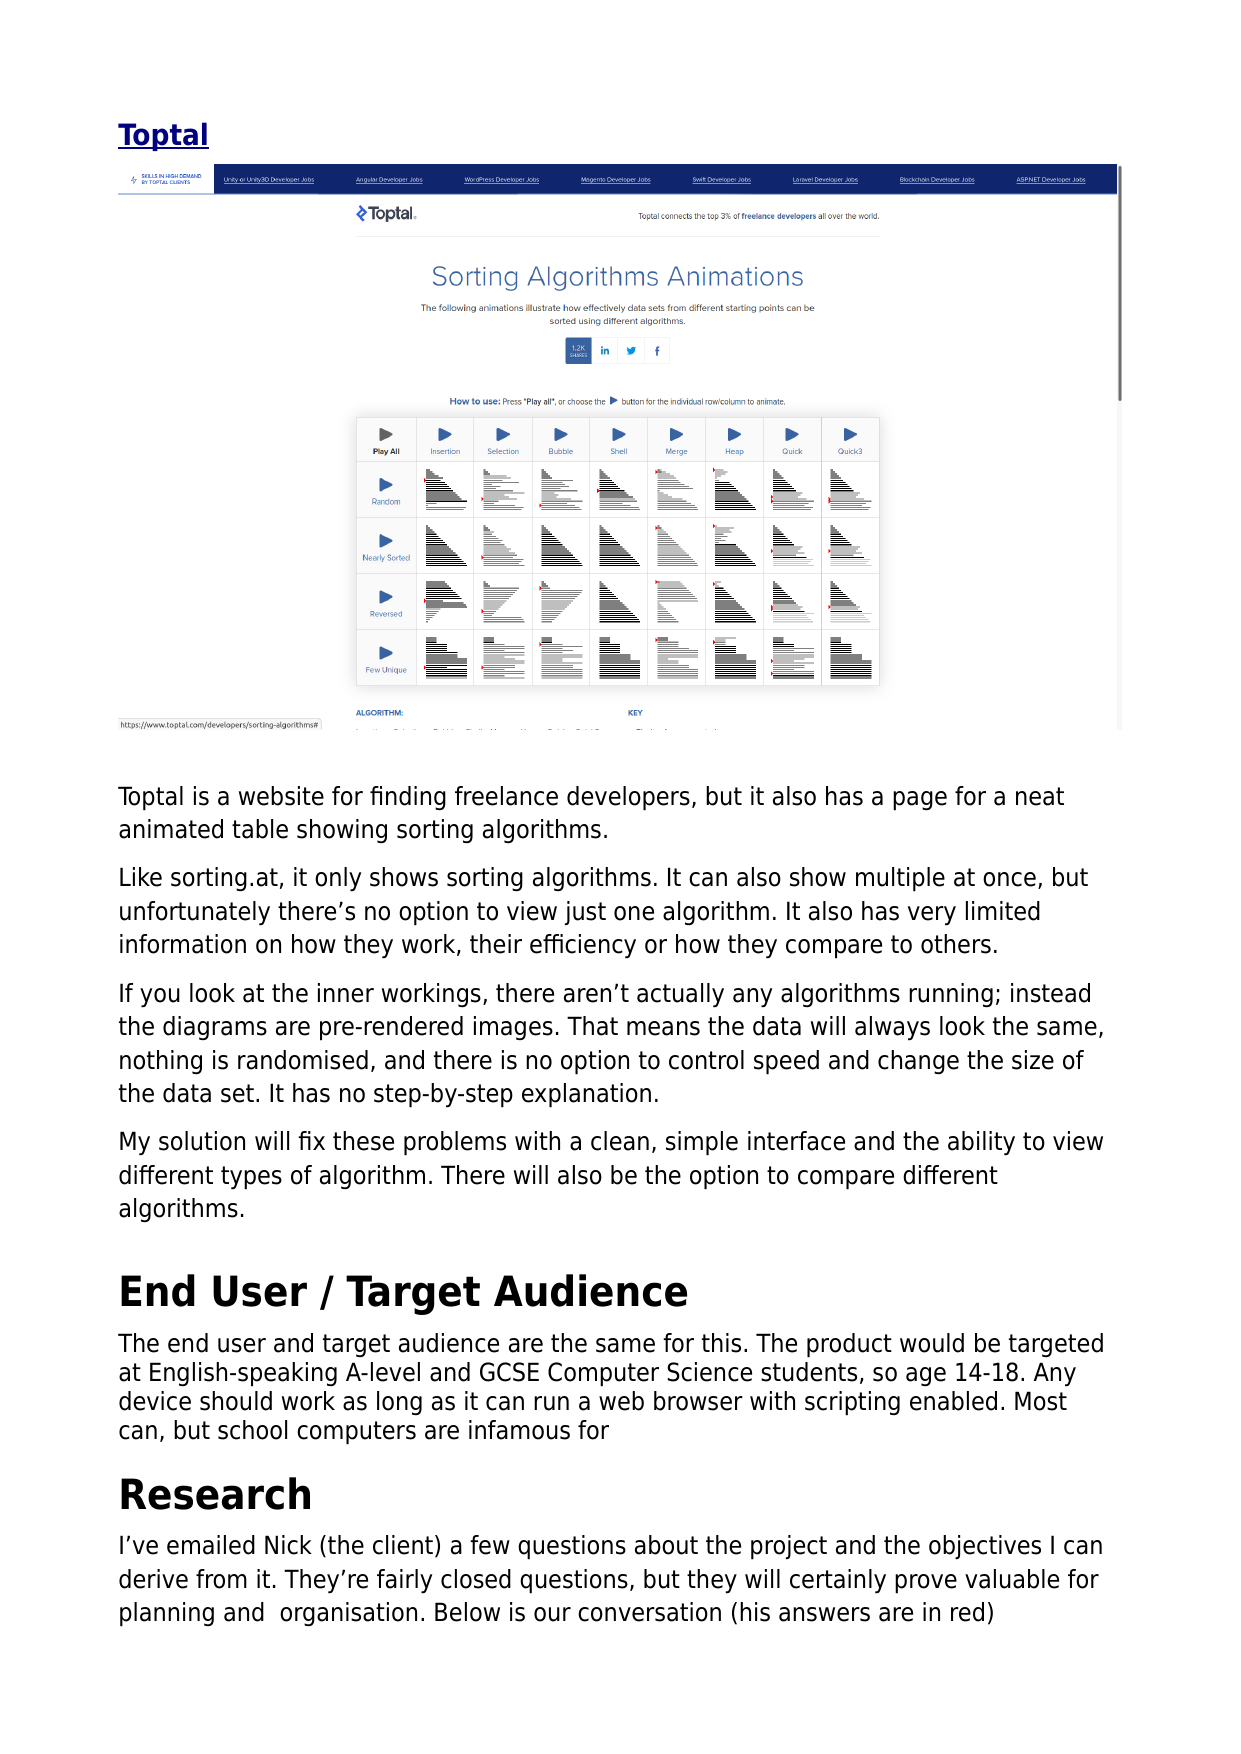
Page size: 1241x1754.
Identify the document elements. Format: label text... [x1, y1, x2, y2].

subtitle End User / Target Audience [118, 1268, 1122, 1316]
text The end user and target audience are the same for this. The product would be targeted at English-speaking A-level and GCSE Computer Science students, so age 14-18. Any device should work as long as it can run a web browser with scripting enabled. Most can, but school computers are infamous for [118, 1329, 1122, 1446]
text I’ve emailed Nick (the client) a few questions about the project and the objectives I can derive from it. They’re fairly closed questions, but they will certainly prove valuable for planning and organisation. Below is our conversation (his answers are in red) [118, 1532, 1122, 1628]
text My solution will fix these problems with a clean, simple interface and the ability to view different types of algorithm. There will also be the option to compare different algorithms. [118, 1128, 1122, 1224]
subtitle Toptal [118, 118, 1122, 152]
text Like sorting.at, it only shows sorting algorithms. It can also show multiple at once, but unfortunately there’s no option to view just one algorithm. It also has very limited information on how they work, their efficiency or how they compare to others. [118, 864, 1122, 960]
subtitle Research [118, 1471, 1122, 1519]
text If you look at the inner workings, there aren’t actually any algorithms running; instead the diagrams are pre-rendered images. That means the data will always look the same, nothing is randomised, and there is no option to control speed and change the size of the data set. It has no step-by-step explanation. [118, 979, 1122, 1109]
picture [118, 164, 1123, 730]
text Toptal is a website for finding freelance developers, but it also has a page for a neat animated table showing sorting algorithms. [118, 782, 1122, 845]
